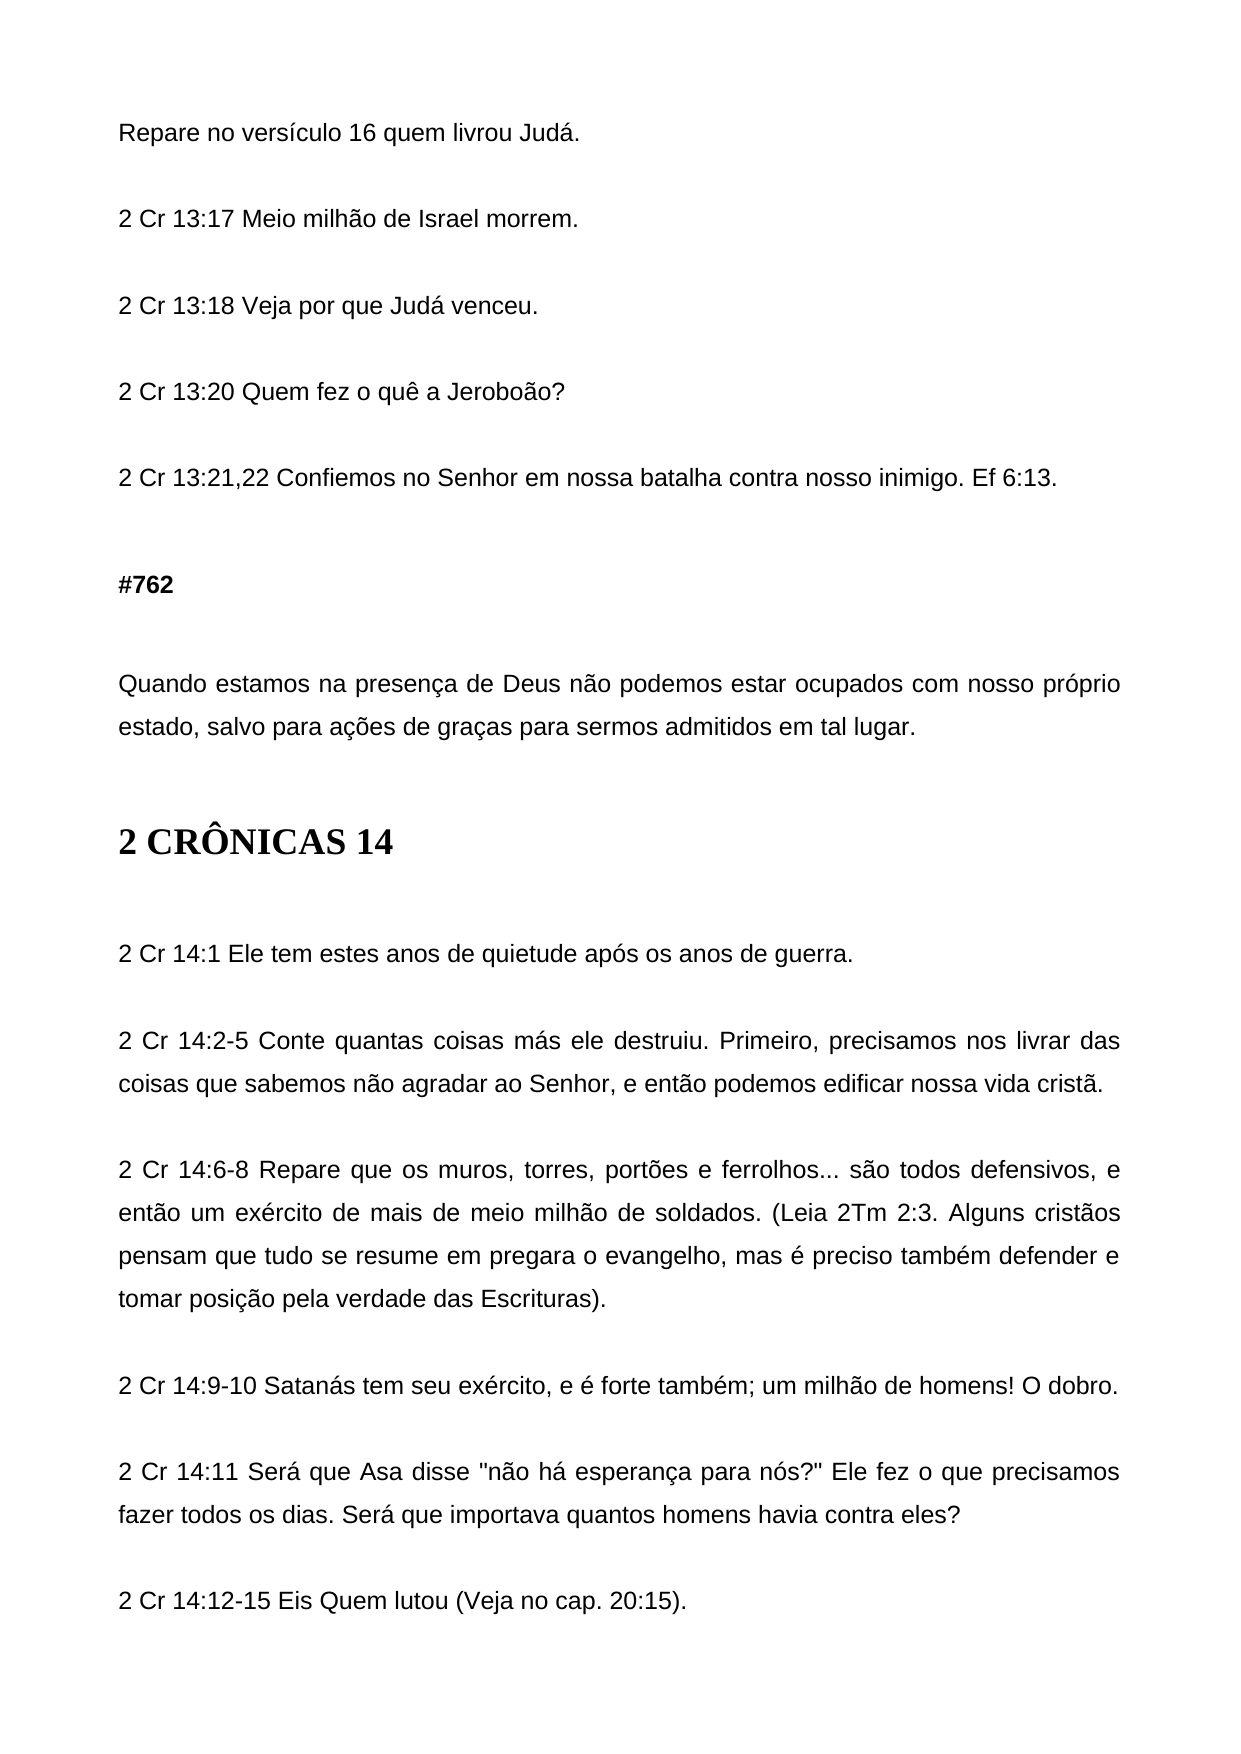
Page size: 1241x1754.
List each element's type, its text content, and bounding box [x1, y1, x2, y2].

text 2 Cr 14:1 Ele tem estes anos de quietude após os anos de guerra. [118, 939, 1122, 968]
subtitle 2 CRÔNICAS 14 [118, 819, 1122, 862]
text 2 Cr 13:20 Quem fez o quê a Jeroboão? [118, 377, 1122, 406]
text 2 Cr 14:9-10 Satanás tem seu exército, e é forte também; um milhão de homens! O dobro. [118, 1371, 1122, 1399]
text 2 Cr 14:6-8 Repare que os muros, torres, portões e ferrolhos... são todos defensivos, e então um exército de mais de meio milhão de soldados. (Leia 2Tm 2:3. Alguns cristãos pensam que tudo se resume em pregara o evangelho, mas é preciso também defender e tomar posição pela verdade das Escrituras). [118, 1155, 1122, 1313]
text 2 Cr 14:2-5 Conte quantas coisas más ele destruiu. Primeiro, precisamos nos livrar das coisas que sabemos não agradar ao Senhor, e então podemos edificar nossa vida cristã. [118, 1026, 1122, 1098]
text Repare no versículo 16 quem livrou Judá. [118, 118, 1122, 147]
subtitle #762 [118, 570, 1122, 599]
text 2 Cr 14:11 Será que Asa disse "não há esperança para nós?" Ele fez o que precisamos fazer todos os dias. Será que importava quantos homens havia contra eles? [118, 1457, 1122, 1529]
text 2 Cr 13:21,22 Confiemos no Senhor em nossa batalha contra nosso inimigo. Ef 6:13. [118, 463, 1122, 492]
text 2 Cr 13:17 Meio milhão de Israel morrem. [118, 204, 1122, 233]
text 2 Cr 13:18 Veja por que Judá venceu. [118, 291, 1122, 319]
text Quando estamos na presença de Deus não podemos estar ocupados com nosso próprio estado, salvo para ações de graças para sermos admitidos em tal lugar. [118, 669, 1122, 741]
text 2 Cr 14:12-15 Eis Quem lutou (Veja no cap. 20:15). [118, 1586, 1122, 1615]
